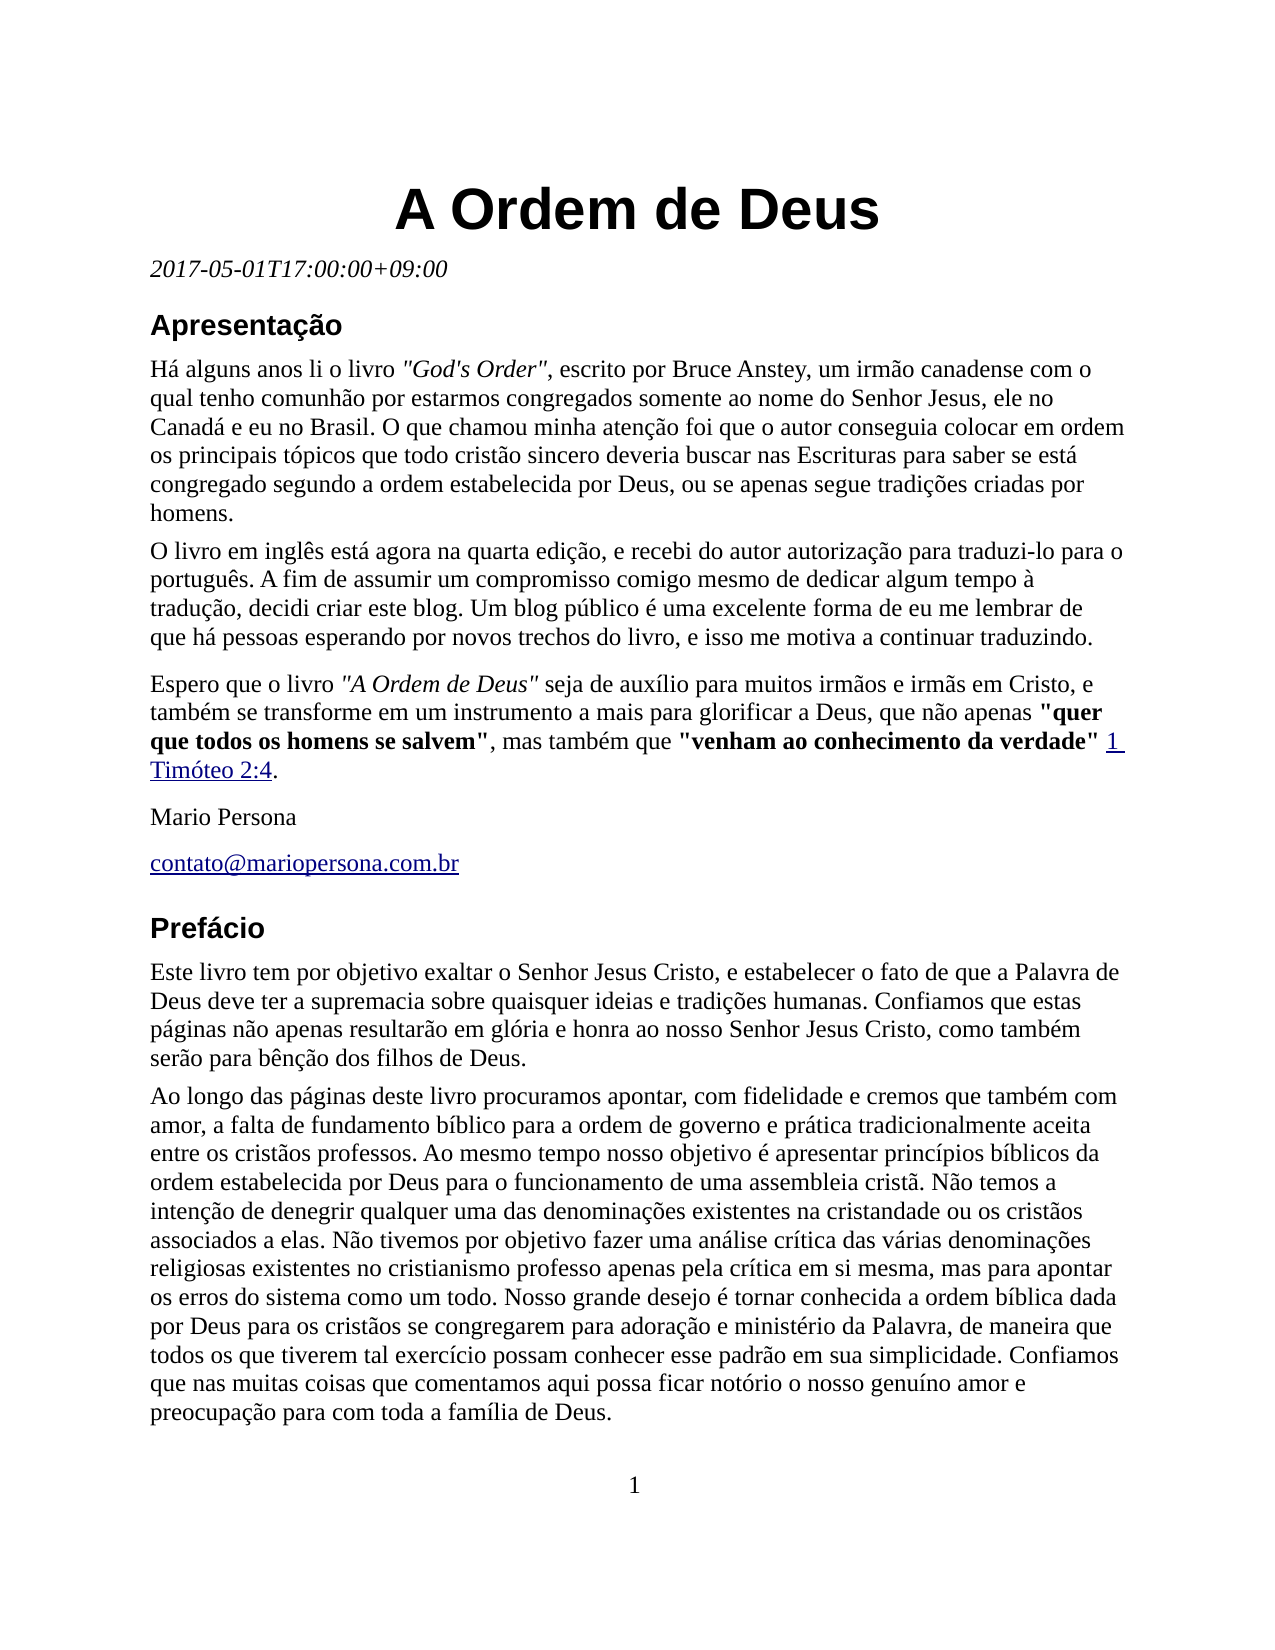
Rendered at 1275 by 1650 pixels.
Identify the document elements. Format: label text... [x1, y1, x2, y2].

subtitle Apresentação [150, 308, 1125, 342]
text O livro em inglês está agora na quarta edição, e recebi do autor autorização para traduzi-lo para o português. A fim de assumir um compromisso comigo mesmo de dedicar algum tempo à tradução, decidi criar este blog. Um blog público é uma excelente forma de eu me lembrar de que há pessoas esperando por novos trechos do livro, e isso me motiva a continuar traduzindo. [150, 536, 1125, 651]
title A Ordem de Deus [150, 175, 1125, 242]
text Mario Persona [150, 802, 1125, 830]
text contato@mariopersona.com.br [150, 848, 1125, 877]
text Há alguns anos li o livro "God's Order", escrito por Bruce Anstey, um irmão canadense com o qual tenho comunhão por estarmos congregados somente ao nome do Senhor Jesus, ele no Canadá e eu no Brasil. O que chamou minha atenção foi que o autor conseguia colocar em ordem os principais tópicos que todo cristão sincero deveria buscar nas Escrituras para saber se está congregado segundo a ordem estabelecida por Deus, ou se apenas segue tradições criadas por homens. [150, 354, 1125, 527]
text Este livro tem por objetivo exaltar o Senhor Jesus Cristo, e estabelecer o fato de que a Palavra de Deus deve ter a supremacia sobre quaisquer ideias e tradições humanas. Confiamos que estas páginas não apenas resultarão em glória e honra ao nosso Senhor Jesus Cristo, como também serão para bênção dos filhos de Deus. [150, 957, 1125, 1072]
text Ao longo das páginas deste livro procuramos apontar, com fidelidade e cremos que também com amor, a falta de fundamento bíblico para a ordem de governo e prática tradicionalmente aceita entre os cristãos professos. Ao mesmo tempo nosso objetivo é apresentar princípios bíblicos da ordem estabelecida por Deus para o funcionamento de uma assembleia cristã. Não temos a intenção de denegrir qualquer uma das denominações existentes na cristandade ou os cristãos associados a elas. Não tivemos por objetivo fazer uma análise crítica das várias denominações religiosas existentes no cristianismo professo apenas pela crítica em si mesma, mas para apontar os erros do sistema como um todo. Nosso grande desejo é tornar conhecida a ordem bíblica dada por Deus para os cristãos se congregarem para adoração e ministério da Palavra, de maneira que todos os que tiverem tal exercício possam conhecer esse padrão em sua simplicidade. Confiamos que nas muitas coisas que comentamos aqui possa ficar notório o nosso genuíno amor e preocupação para com toda a família de Deus. [150, 1081, 1125, 1426]
text Espero que o livro "A Ordem de Deus" seja de auxílio para muitos irmãos e irmãs em Cristo, e também se transforme em um instrumento a mais para glorificar a Deus, que não apenas "quer que todos os homens se salvem", mas também que "venham ao conhecimento da verdade" 1 Timóteo 2:4. [150, 669, 1125, 784]
text 2017-05-01T17:00:00+09:00 [150, 254, 1125, 283]
subtitle Prefácio [150, 911, 1125, 944]
